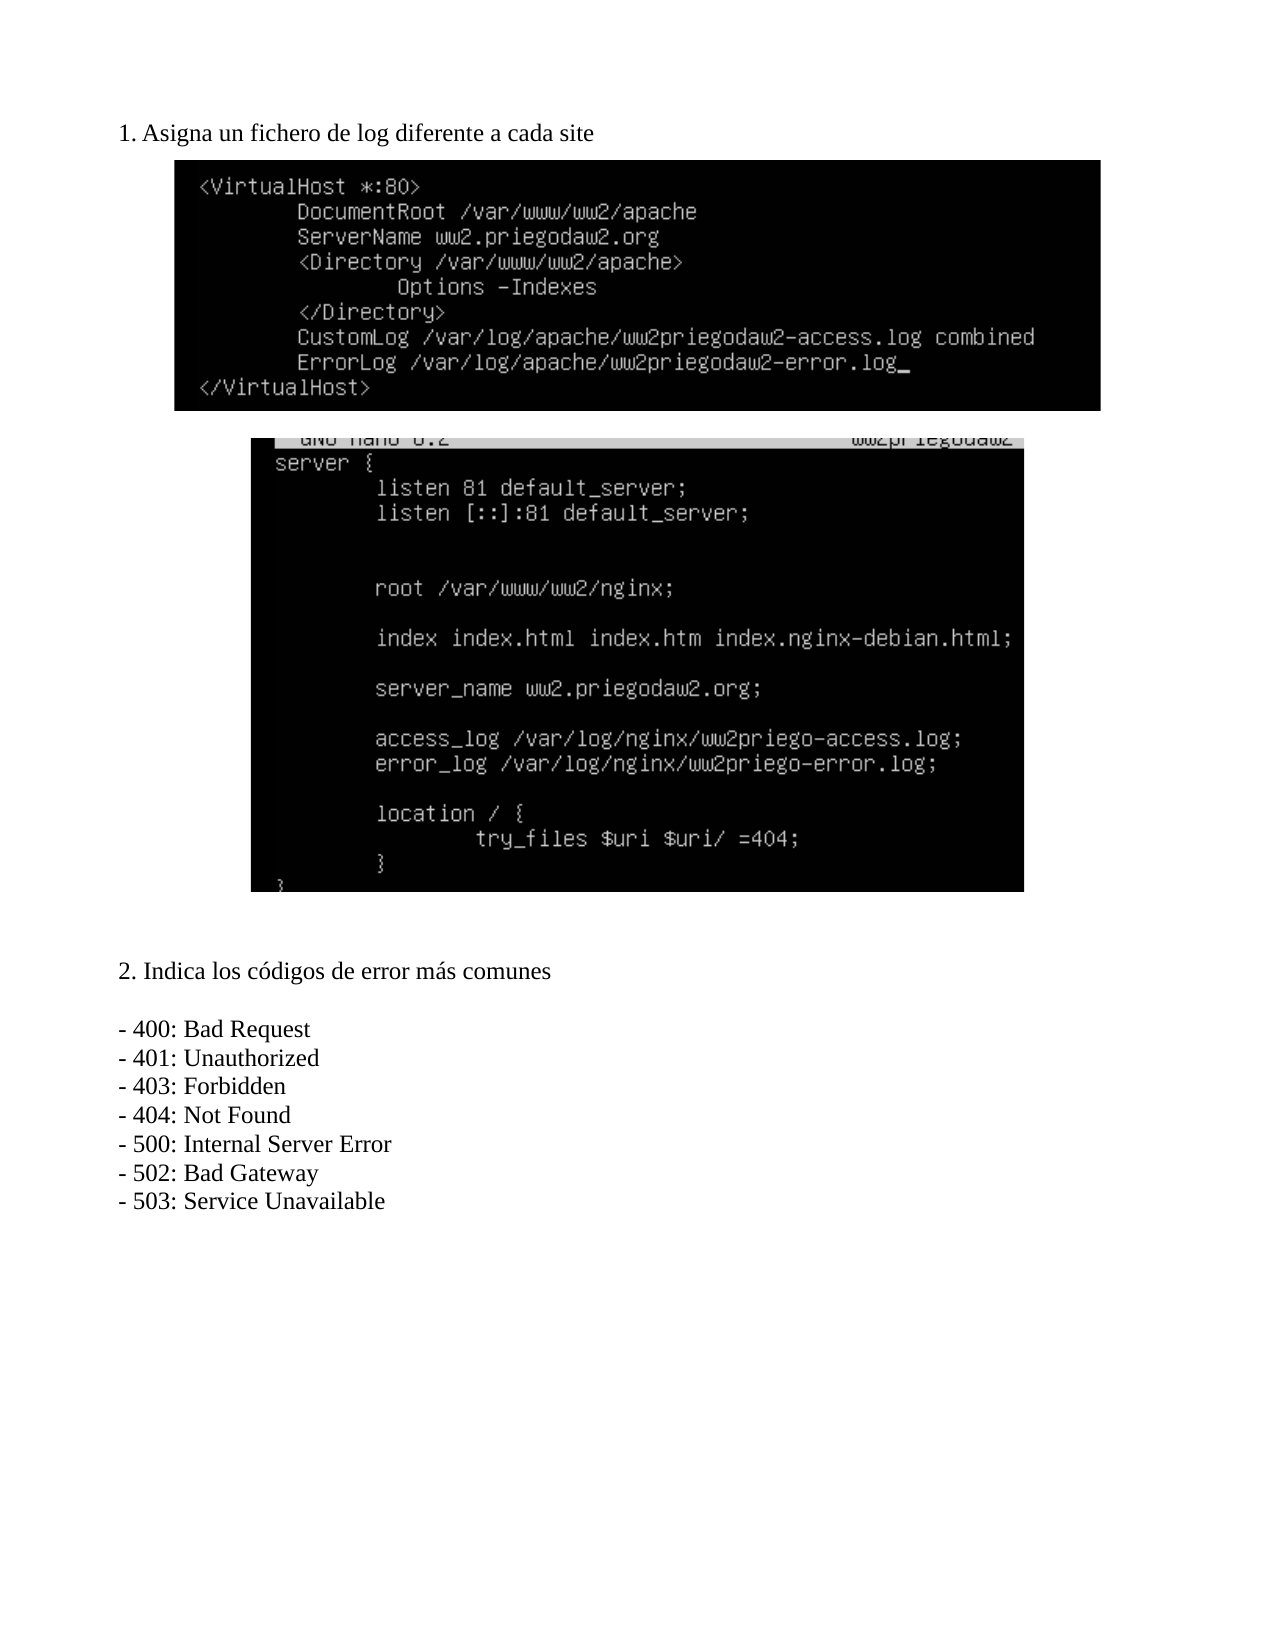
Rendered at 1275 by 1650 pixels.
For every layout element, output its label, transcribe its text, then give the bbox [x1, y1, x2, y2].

picture [250, 438, 1025, 892]
text - 404: Not Found [118, 1100, 1157, 1129]
text 1. Asigna un fichero de log diferente a cada site [118, 118, 1157, 147]
text 2. Indica los códigos de error más comunes [118, 956, 1157, 985]
text - 503: Service Unavailable [118, 1186, 1157, 1215]
text - 401: Unauthorized [118, 1043, 1157, 1071]
text - 502: Bad Gateway [118, 1158, 1157, 1186]
text - 403: Forbidden [118, 1071, 1157, 1100]
text - 400: Bad Request [118, 1014, 1157, 1043]
picture [174, 160, 1101, 411]
text - 500: Internal Server Error [118, 1129, 1157, 1158]
